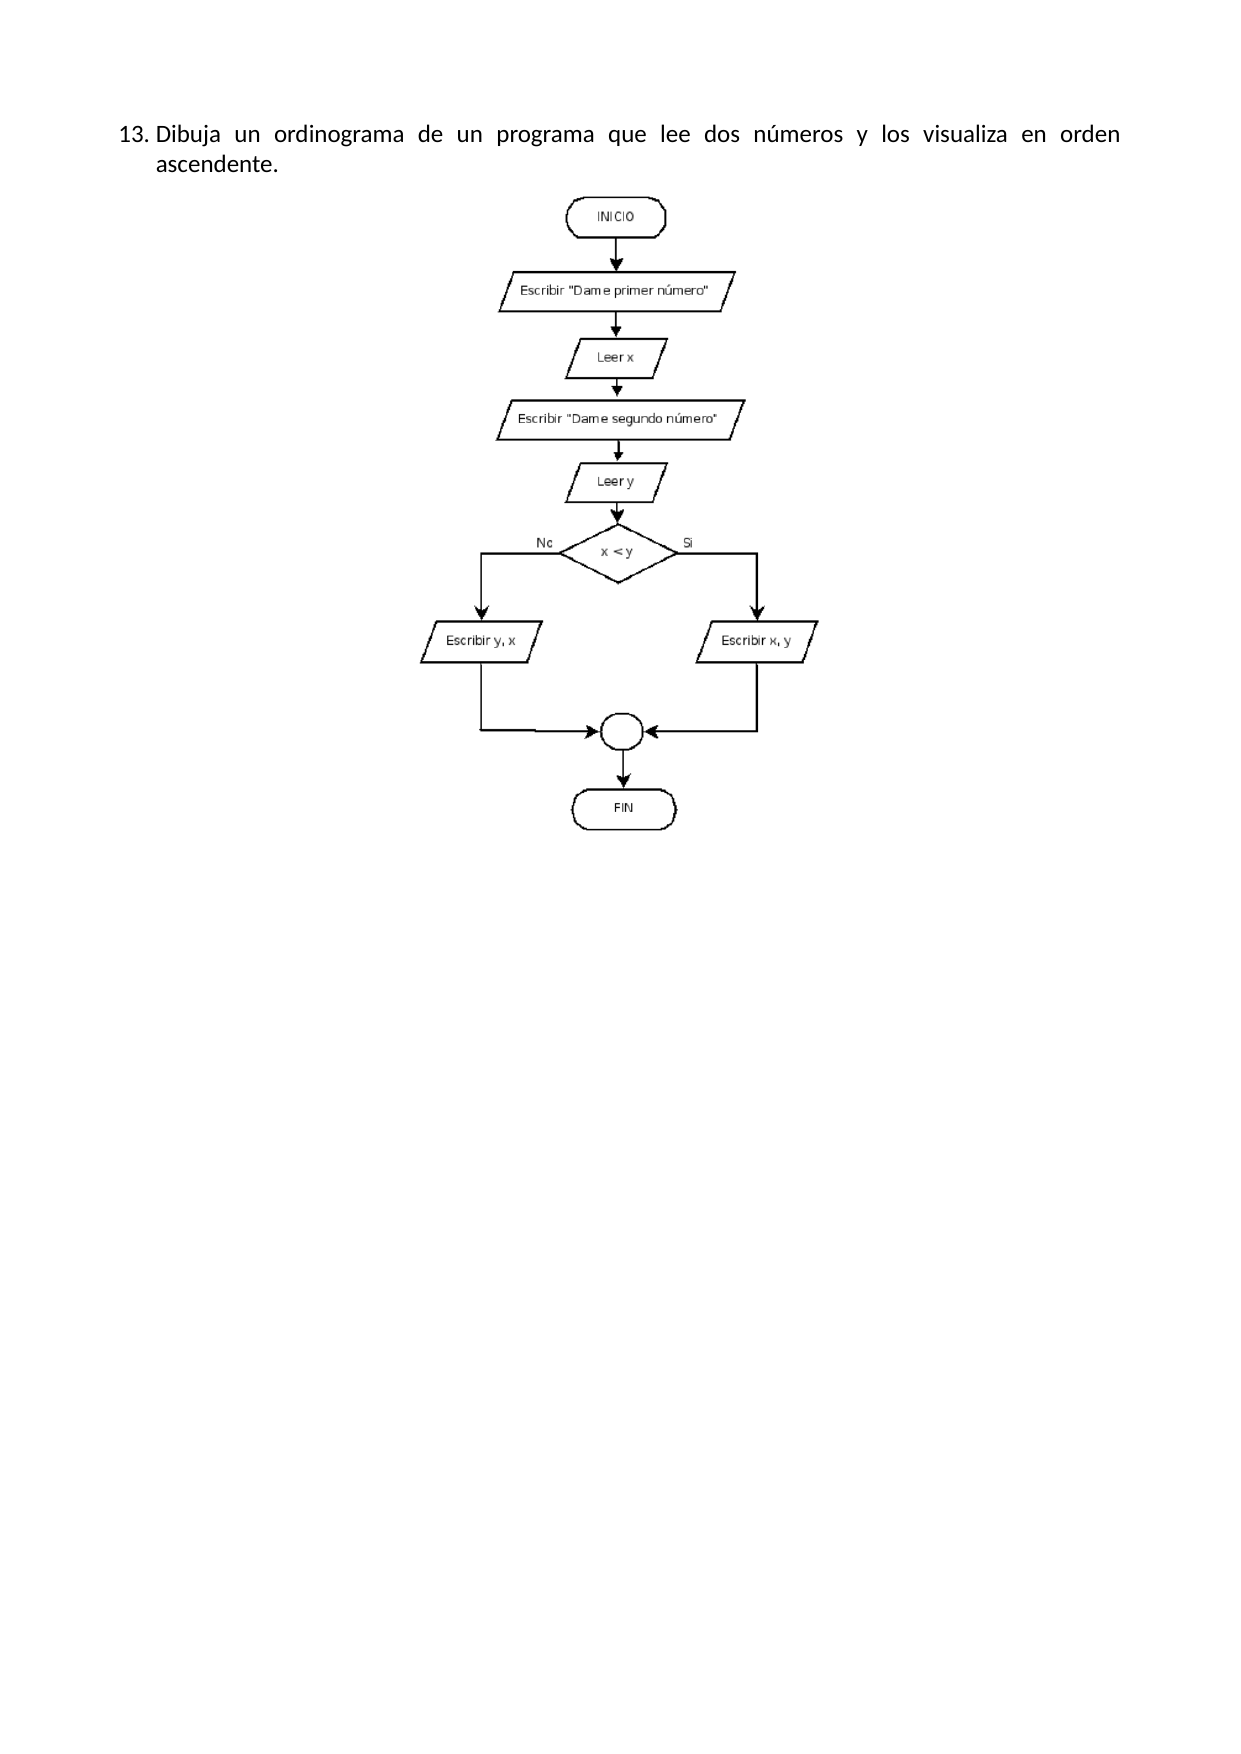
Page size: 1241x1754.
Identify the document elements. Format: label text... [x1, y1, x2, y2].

picture [414, 185, 826, 836]
list Dibuja un ordinograma de un programa que lee dos números y los visualiza en orden ascendente. [118, 118, 1122, 179]
